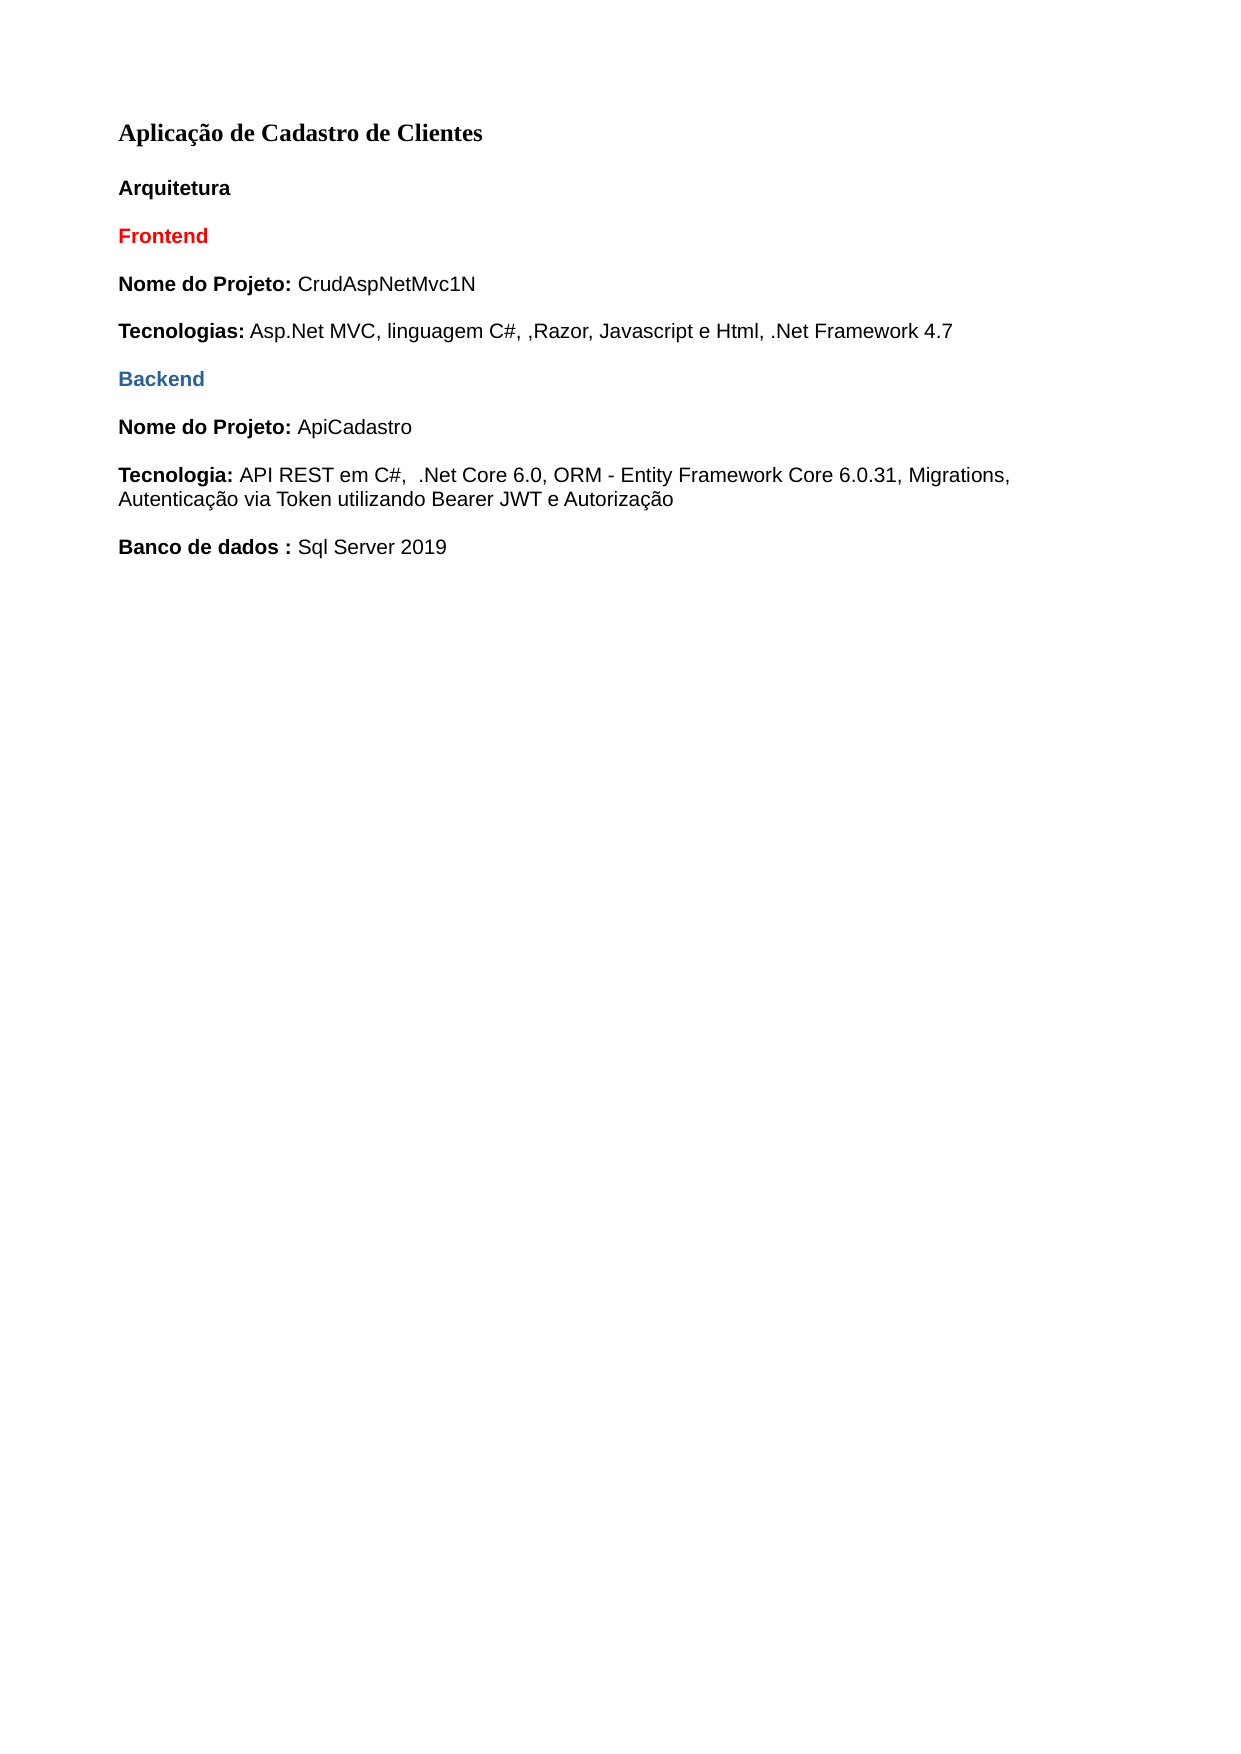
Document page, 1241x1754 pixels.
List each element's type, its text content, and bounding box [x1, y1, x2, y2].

text Aplicação de Cadastro de Clientes [118, 118, 1122, 147]
text Backend [118, 367, 1122, 391]
text Arquitetura [118, 176, 1122, 199]
text Tecnologias: Asp.Net MVC, linguagem C#, ,Razor, Javascript e Html, .Net Framework 4.7 [118, 319, 1122, 343]
text Tecnologia: API REST em C#, .Net Core 6.0, ORM - Entity Framework Core 6.0.31, Migrations, Autenticação via Token utilizando Bearer JWT e Autorização [118, 463, 1122, 511]
text Frontend [118, 223, 1122, 247]
text Banco de dados : Sql Server 2019 [118, 535, 1122, 559]
text Nome do Projeto: CrudAspNetMvc1N [118, 271, 1122, 295]
text Nome do Projeto: ApiCadastro [118, 415, 1122, 439]
